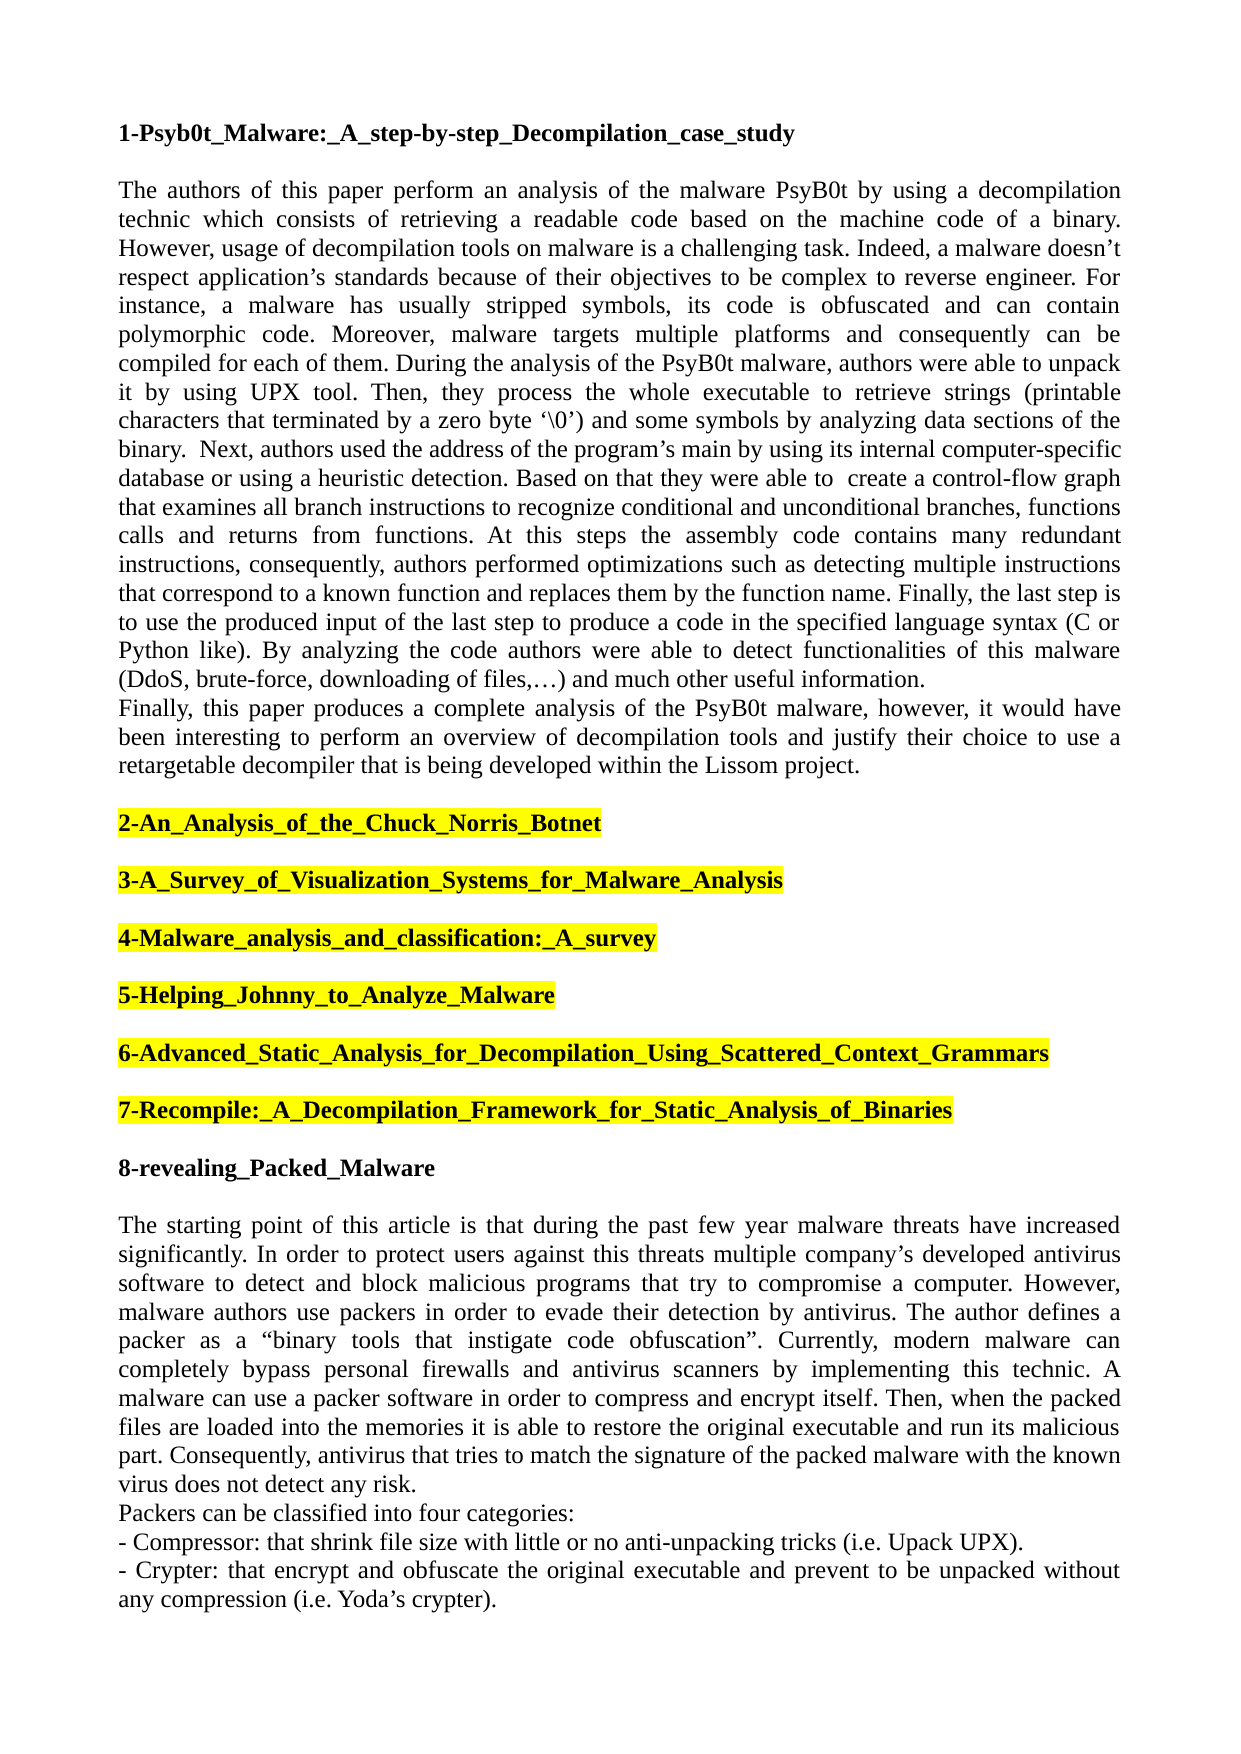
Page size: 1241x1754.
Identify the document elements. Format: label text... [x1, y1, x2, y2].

text Finally, this paper produces a complete analysis of the PsyB0t malware, however, it would have been interesting to perform an overview of decompilation tools and justify their choice to use a retargetable decompiler that is being developed within the Lissom project. [118, 693, 1122, 779]
text 2-An_Analysis_of_the_Chuck_Norris_Botnet [118, 808, 1122, 837]
text The authors of this paper perform an analysis of the malware PsyB0t by using a decompilation technic which consists of retrieving a readable code based on the machine code of a binary. However, usage of decompilation tools on malware is a challenging task. Indeed, a malware doesn’t respect application’s standards because of their objectives to be complex to reverse engineer. For instance, a malware has usually stripped symbols, its code is obfuscated and can contain polymorphic code. Moreover, malware targets multiple platforms and consequently can be compiled for each of them. During the analysis of the PsyB0t malware, authors were able to unpack it by using UPX tool. Then, they process the whole executable to retrieve strings (printable characters that terminated by a zero byte ‘\0’) and some symbols by analyzing data sections of the binary. Next, authors used the address of the program’s main by using its internal computer-specific database or using a heuristic detection. Based on that they were able to create a control-flow graph that examines all branch instructions to recognize conditional and unconditional branches, functions calls and returns from functions. At this steps the assembly code contains many redundant instructions, consequently, authors performed optimizations such as detecting multiple instructions that correspond to a known function and replaces them by the function name. Finally, the last step is to use the produced input of the last step to produce a code in the specified language syntax (C or Python like). By analyzing the code authors were able to detect functionalities of this malware (DdoS, brute-force, downloading of files,…) and much other useful information. [118, 176, 1122, 693]
text 5-Helping_Johnny_to_Analyze_Malware [118, 981, 1122, 1009]
text 1-Psyb0t_Malware:_A_step-by-step_Decompilation_case_study [118, 118, 1122, 147]
text The starting point of this article is that during the past few year malware threats have increased significantly. In order to protect users against this threats multiple company’s developed antivirus software to detect and block malicious programs that try to compromise a computer. However, malware authors use packers in order to evade their detection by antivirus. The author defines a packer as a “binary tools that instigate code obfuscation”. Currently, modern malware can completely bypass personal firewalls and antivirus scanners by implementing this technic. A malware can use a packer software in order to compress and encrypt itself. Then, when the packed files are loaded into the memories it is able to restore the original executable and run its malicious part. Consequently, antivirus that tries to match the signature of the packed malware with the known virus does not detect any risk. [118, 1211, 1122, 1498]
text 6-Advanced_Static_Analysis_for_Decompilation_Using_Scattered_Context_Grammars [118, 1038, 1122, 1067]
text Packers can be classified into four categories: [118, 1498, 1122, 1527]
text 8-revealing_Packed_Malware [118, 1153, 1122, 1182]
text 7-Recompile:_A_Decompilation_Framework_for_Static_Analysis_of_Binaries [118, 1096, 1122, 1124]
text - Crypter: that encrypt and obfuscate the original executable and prevent to be unpacked without any compression (i.e. Yoda’s crypter). [118, 1556, 1122, 1613]
text 3-A_Survey_of_Visualization_Systems_for_Malware_Analysis [118, 866, 1122, 894]
text 4-Malware_analysis_and_classification:_A_survey [118, 923, 1122, 952]
text - Compressor: that shrink file size with little or no anti-unpacking tricks (i.e. Upack UPX). [118, 1527, 1122, 1556]
